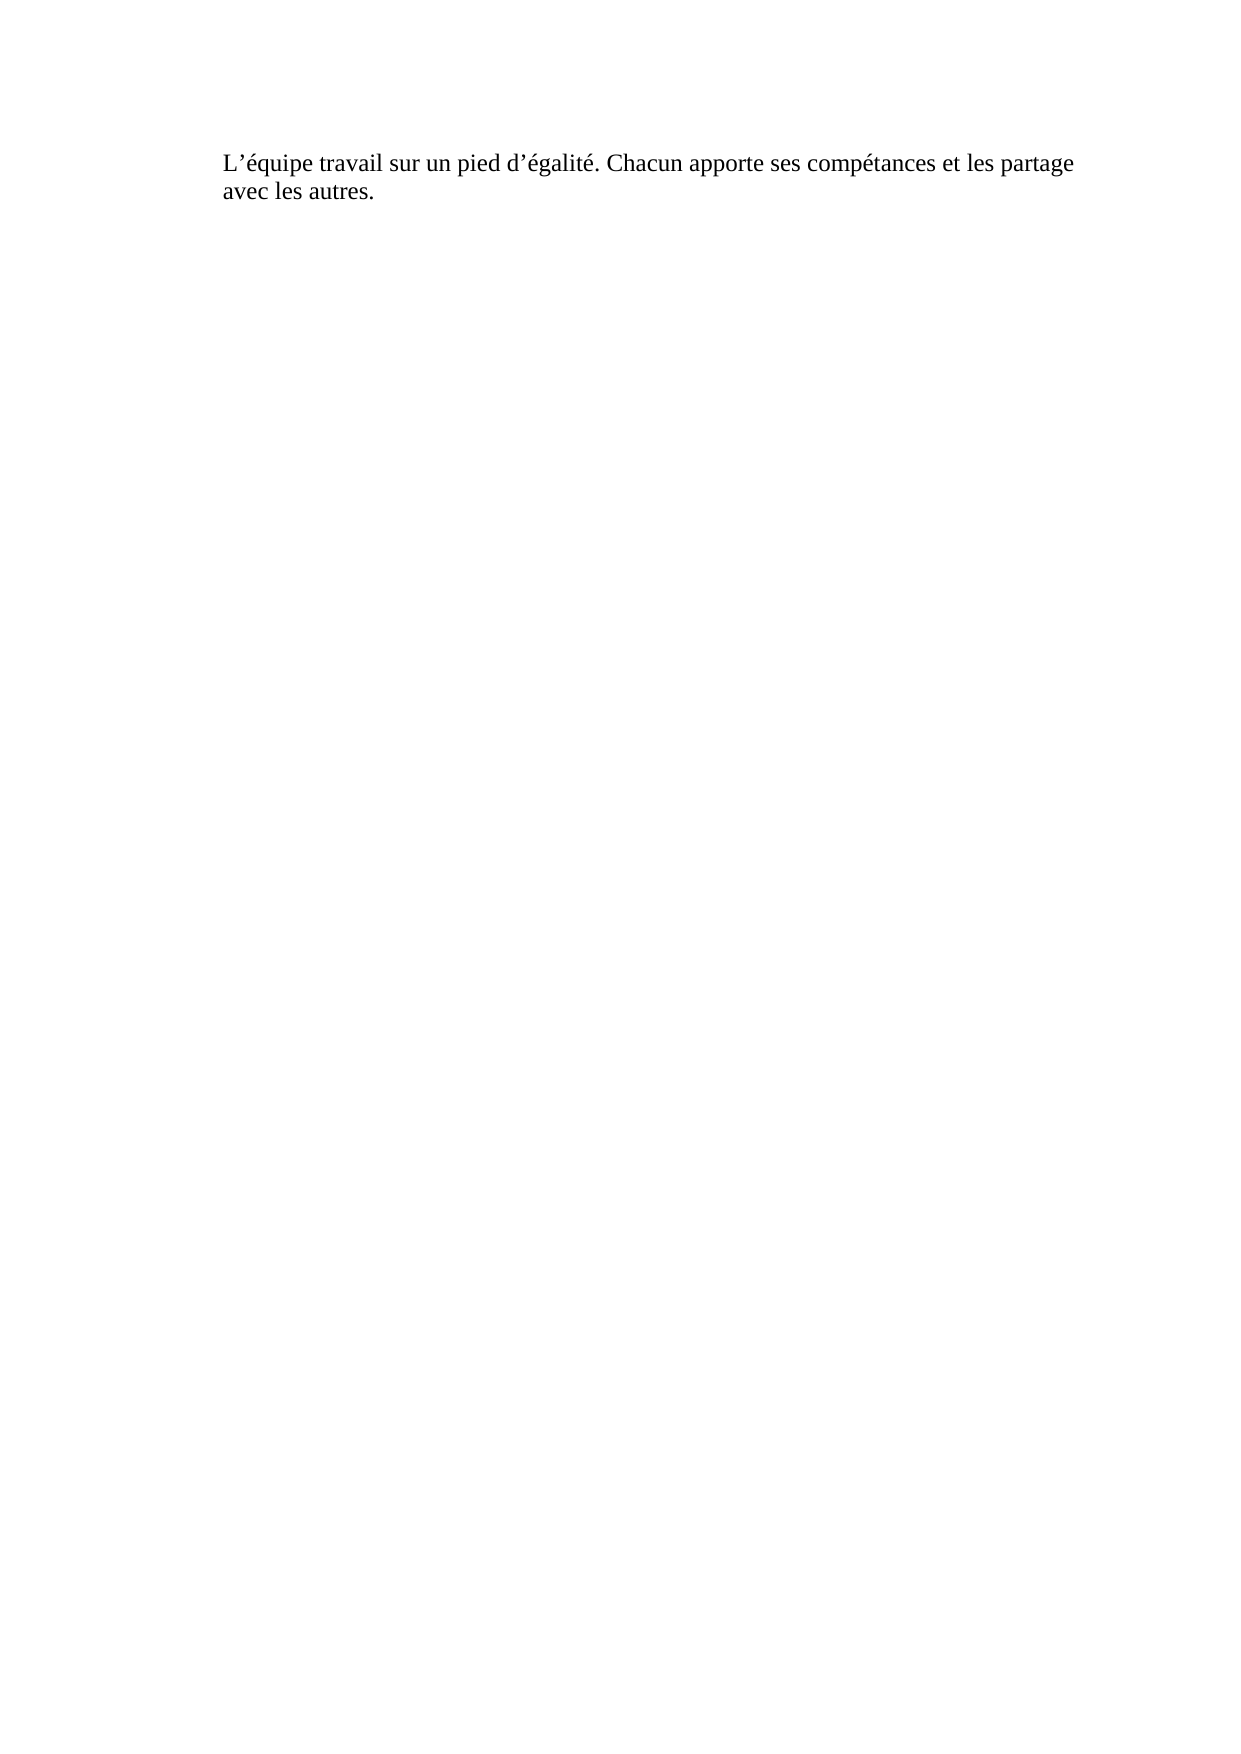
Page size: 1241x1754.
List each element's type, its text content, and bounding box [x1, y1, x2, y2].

text L’équipe travail sur un pied d’égalité. Chacun apporte ses compétances et les partage avec les autres. [223, 148, 1093, 205]
